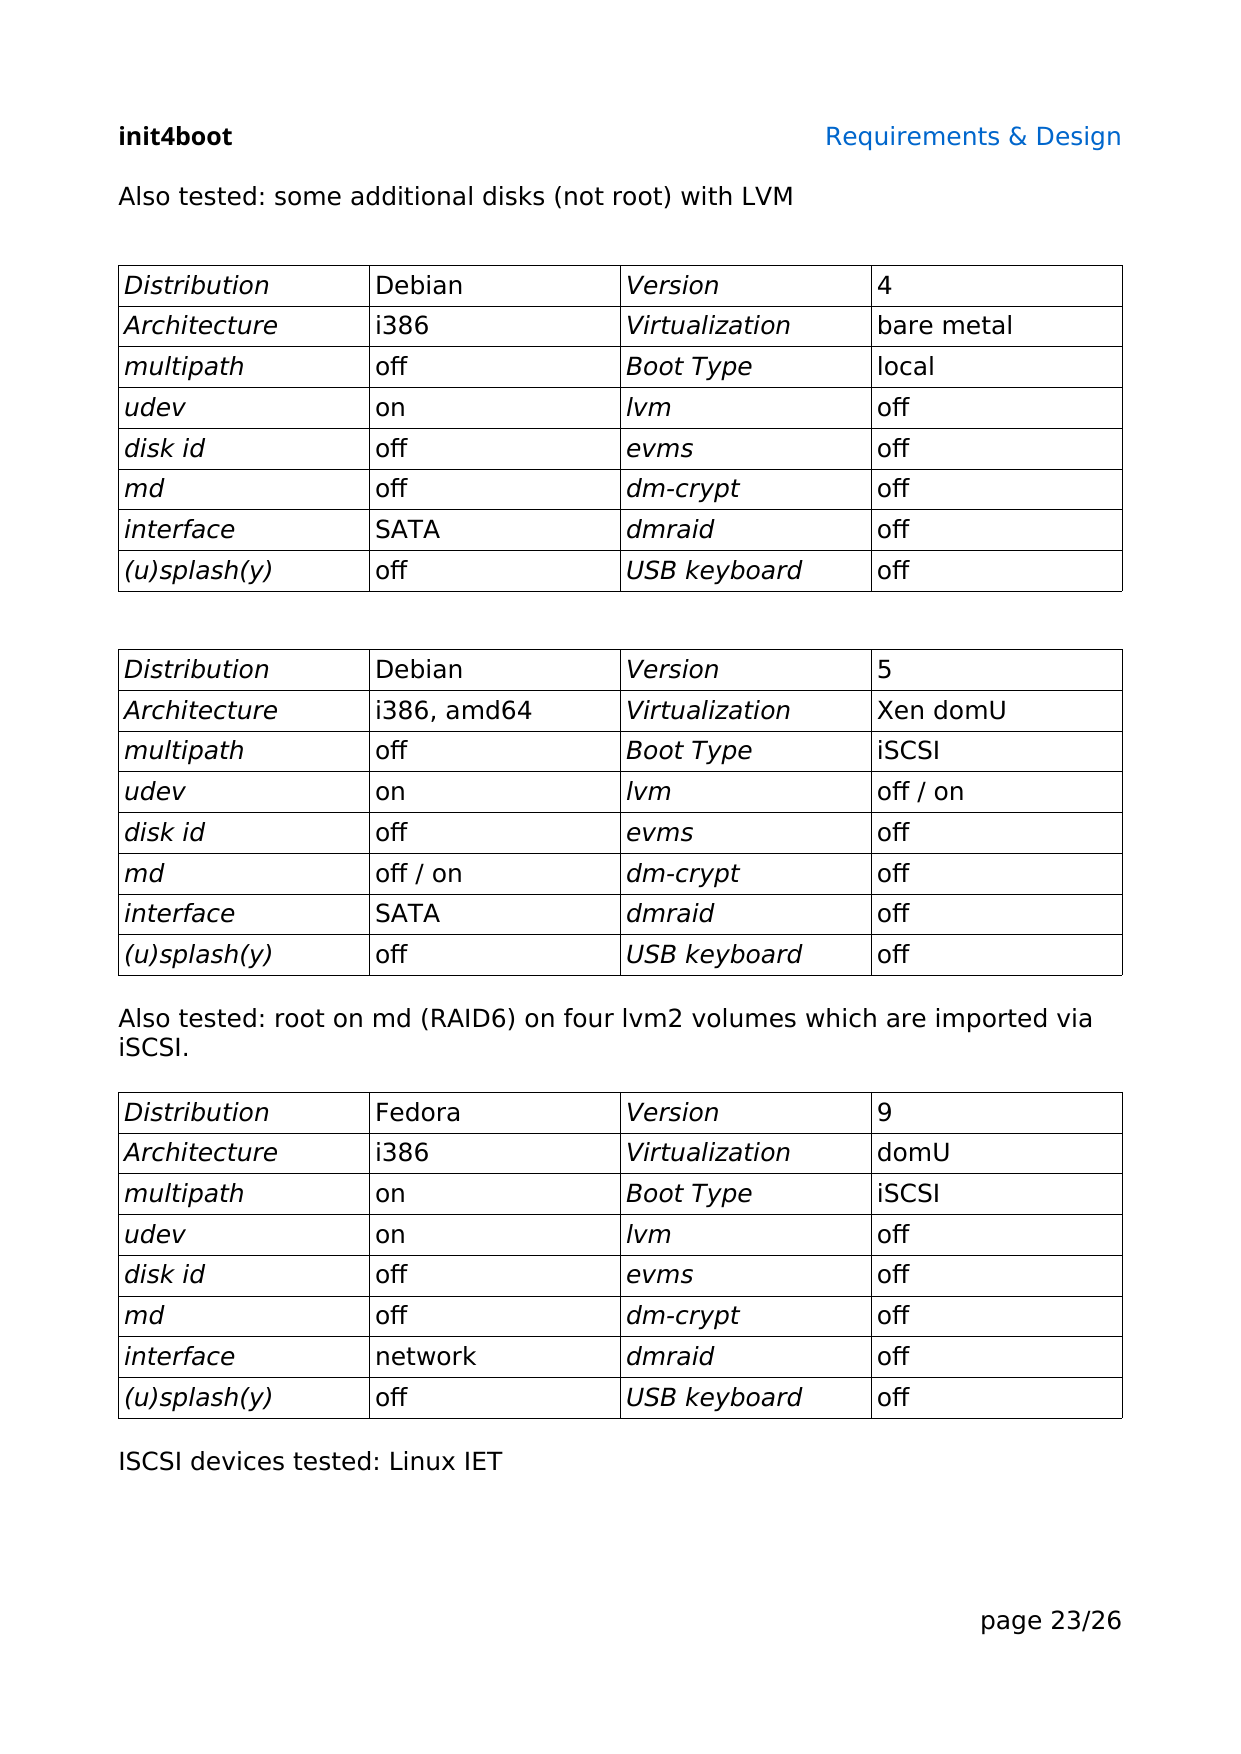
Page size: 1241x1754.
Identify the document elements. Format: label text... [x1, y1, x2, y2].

table_cell off [370, 732, 620, 771]
table_cell udev [119, 388, 369, 428]
table_cell off [872, 510, 1122, 550]
table_cell off [872, 1256, 1122, 1296]
table_header 5 [872, 650, 1122, 690]
table_cell lvm [621, 1215, 871, 1255]
table_cell Virtualization [621, 1134, 871, 1173]
table_cell off [872, 813, 1122, 853]
table_cell iSCSI [872, 1174, 1122, 1214]
table_cell on [370, 1174, 620, 1214]
table_cell interface [119, 1337, 369, 1377]
table_cell Boot Type [621, 732, 871, 771]
table_header 9 [872, 1093, 1122, 1133]
table_cell USB keyboard [621, 551, 871, 591]
table_header Fedora [370, 1093, 620, 1133]
table_cell on [370, 388, 620, 428]
table_cell udev [119, 772, 369, 812]
table_cell off [370, 1297, 620, 1336]
table_cell network [370, 1337, 620, 1377]
table_cell off [370, 1378, 620, 1418]
table_cell USB keyboard [621, 935, 871, 975]
table_cell dmraid [621, 1337, 871, 1377]
table_cell multipath [119, 347, 369, 387]
table_cell off [872, 1337, 1122, 1377]
table_cell (u)splash(y) [119, 551, 369, 591]
table_cell Boot Type [621, 1174, 871, 1214]
table_cell off [370, 551, 620, 591]
table_cell off [370, 813, 620, 853]
table_cell i386 [370, 307, 620, 346]
table_cell off [872, 470, 1122, 509]
table_cell disk id [119, 813, 369, 853]
table_cell off / on [872, 772, 1122, 812]
table_cell Virtualization [621, 307, 871, 346]
table_cell on [370, 1215, 620, 1255]
table_cell evms [621, 1256, 871, 1296]
table_cell (u)splash(y) [119, 935, 369, 975]
table_cell off [872, 551, 1122, 591]
table_cell off [872, 895, 1122, 934]
table_cell Architecture [119, 1134, 369, 1173]
table_cell off / on [370, 854, 620, 894]
table_cell disk id [119, 429, 369, 469]
table_cell off [370, 470, 620, 509]
table_header 4 [872, 266, 1122, 306]
table_header Distribution [119, 1093, 369, 1133]
table_cell off [872, 935, 1122, 975]
table_cell md [119, 470, 369, 509]
table_cell md [119, 1297, 369, 1336]
table_cell off [370, 347, 620, 387]
table_cell (u)splash(y) [119, 1378, 369, 1418]
table_cell multipath [119, 1174, 369, 1214]
table_cell SATA [370, 895, 620, 934]
table_header Version [621, 1093, 871, 1133]
table_header Debian [370, 266, 620, 306]
table_cell local [872, 347, 1122, 387]
table_cell md [119, 854, 369, 894]
table_cell interface [119, 510, 369, 550]
table_cell on [370, 772, 620, 812]
table_cell evms [621, 813, 871, 853]
table_cell dm-crypt [621, 854, 871, 894]
table_cell udev [119, 1215, 369, 1255]
table_cell domU [872, 1134, 1122, 1173]
table_header Version [621, 266, 871, 306]
text Also tested: some additional disks (not root) with LVM [118, 182, 1122, 211]
table_cell Xen domU [872, 691, 1122, 731]
table_header Debian [370, 650, 620, 690]
table_cell i386, amd64 [370, 691, 620, 731]
table_cell USB keyboard [621, 1378, 871, 1418]
table_cell dmraid [621, 510, 871, 550]
table_cell Virtualization [621, 691, 871, 731]
table_header Distribution [119, 266, 369, 306]
table_cell iSCSI [872, 732, 1122, 771]
table_cell off [872, 1215, 1122, 1255]
table_cell SATA [370, 510, 620, 550]
table_cell dm-crypt [621, 1297, 871, 1336]
table_cell off [872, 429, 1122, 469]
table_cell bare metal [872, 307, 1122, 346]
table_header Distribution [119, 650, 369, 690]
table_cell off [872, 1378, 1122, 1418]
table_cell lvm [621, 388, 871, 428]
table_cell Architecture [119, 691, 369, 731]
table_cell Architecture [119, 307, 369, 346]
table_cell off [370, 935, 620, 975]
table_cell multipath [119, 732, 369, 771]
table_cell off [370, 1256, 620, 1296]
table_cell off [872, 1297, 1122, 1336]
table_cell dm-crypt [621, 470, 871, 509]
table_cell lvm [621, 772, 871, 812]
table_cell evms [621, 429, 871, 469]
table_cell dmraid [621, 895, 871, 934]
text Also tested: root on md (RAID6) on four lvm2 volumes which are imported via iSCSI. [118, 1004, 1122, 1063]
text ISCSI devices tested: Linux IET [118, 1447, 1122, 1476]
table_cell interface [119, 895, 369, 934]
table_cell Boot Type [621, 347, 871, 387]
table_cell disk id [119, 1256, 369, 1296]
table_cell off [872, 854, 1122, 894]
table_header Version [621, 650, 871, 690]
table_cell off [872, 388, 1122, 428]
table_cell i386 [370, 1134, 620, 1173]
table_cell off [370, 429, 620, 469]
